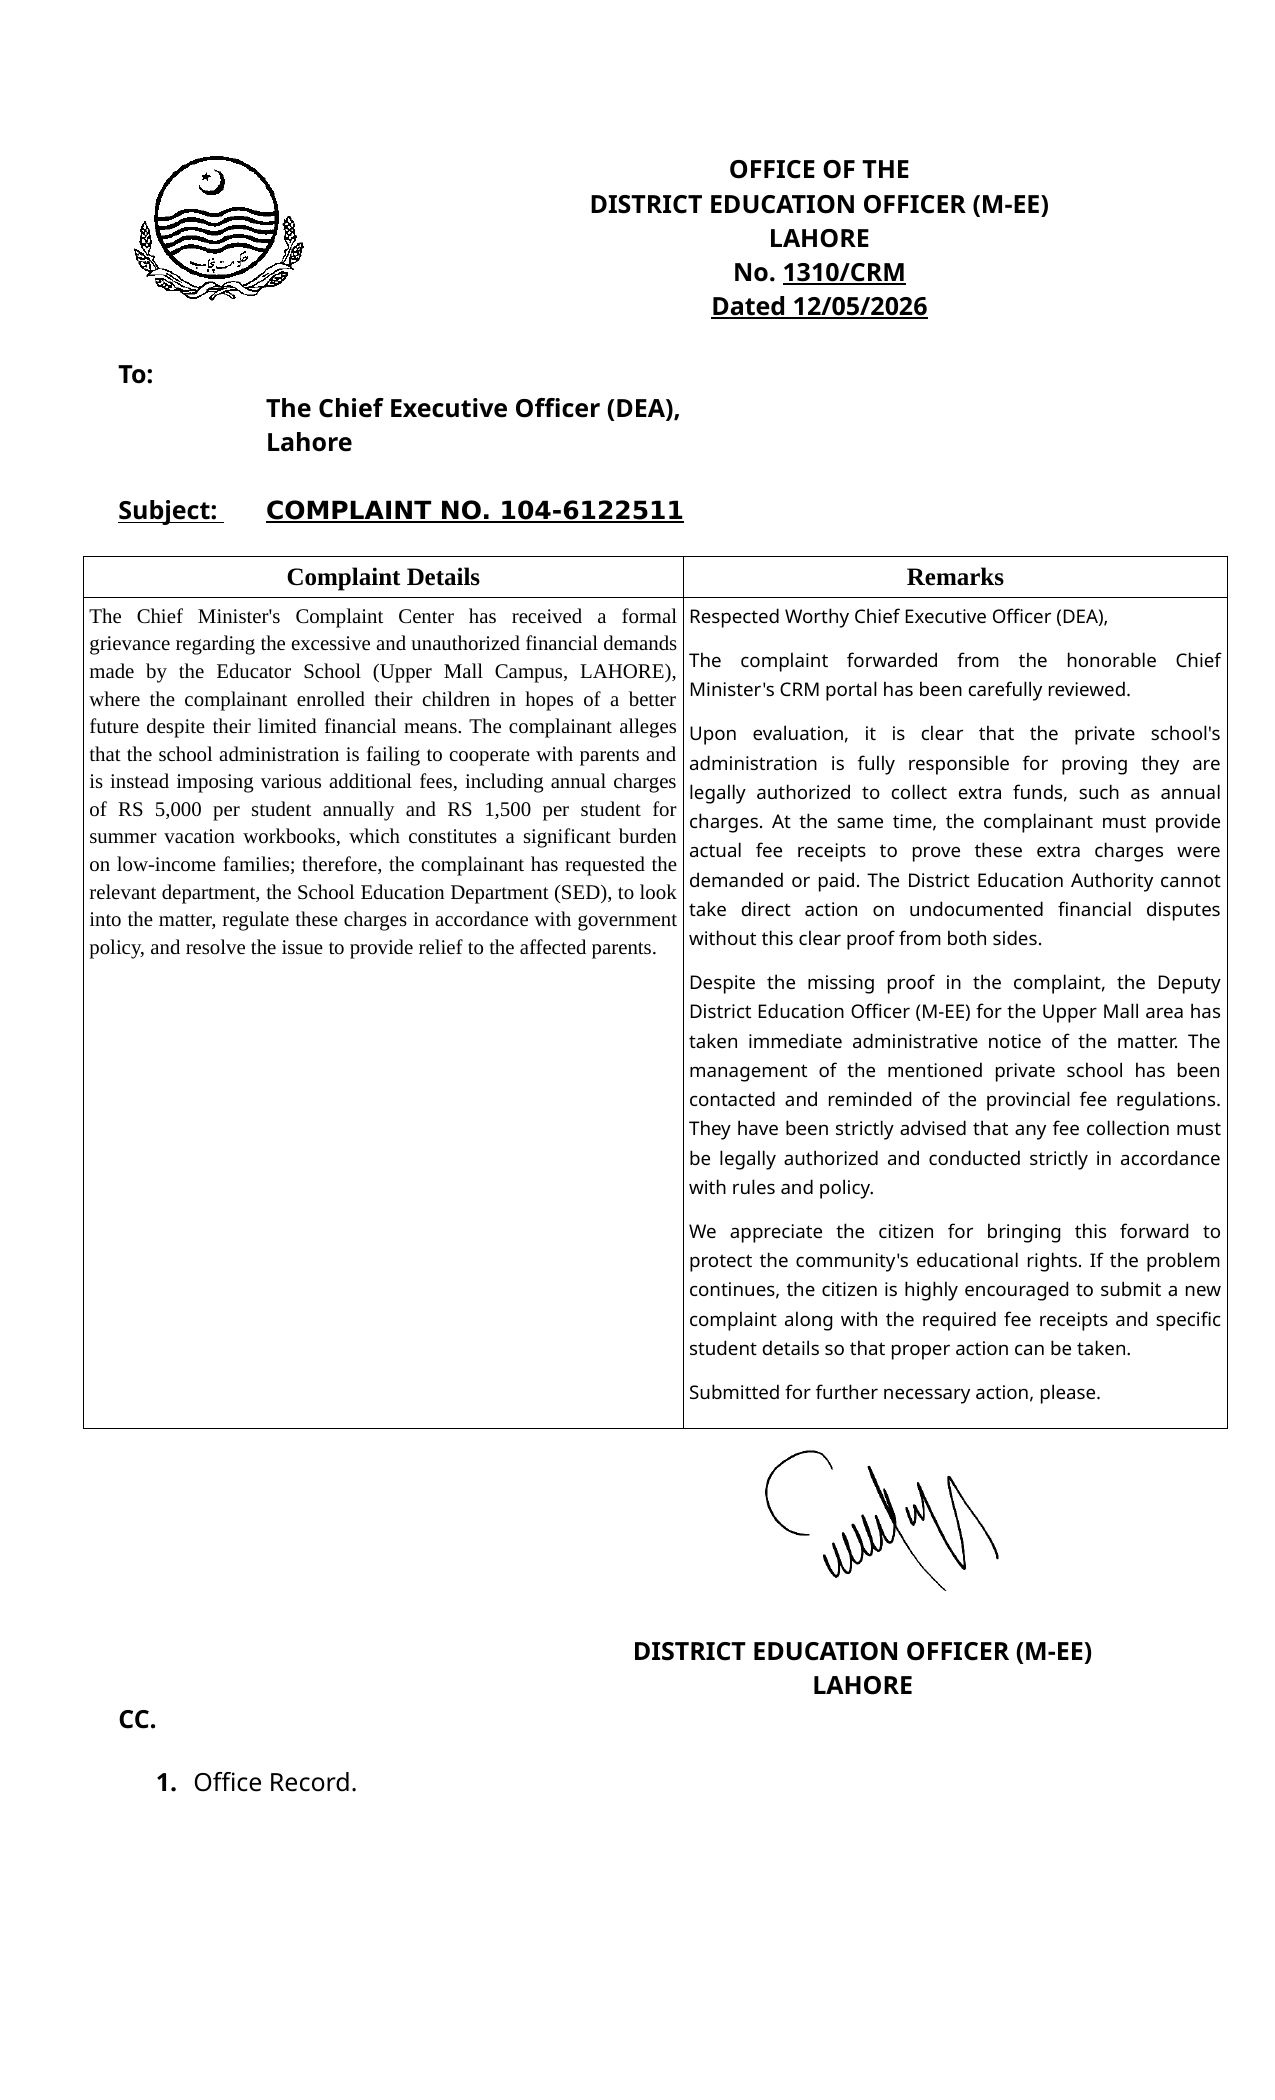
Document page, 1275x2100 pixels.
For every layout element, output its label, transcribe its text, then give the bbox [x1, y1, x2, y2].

text LAHORE [568, 1668, 1157, 1702]
text Lahore [118, 425, 1157, 459]
text Subject: COMPLAINT NO. 104-6122511 [118, 493, 1157, 527]
table_cell Respected Worthy Chief Executive Officer (DEA), The complaint forwarded from the honorable Chief Minister's CRM portal has been carefully reviewed. Upon evaluation, it is clear that the private school's administration is fully responsible for proving they are legally authorized to collect extra funds, such as annual charges. At the same time, the complainant must provide actual fee receipts to prove these extra charges were demanded or paid. The District Education Authority cannot take direct action on undocumented financial disputes without this clear proof from both sides. Despite the missing proof in the complaint, the Deputy District Education Officer (M-EE) for the Upper Mall area has taken immediate administrative notice of the matter. The management of the mentioned private school has been contacted and reminded of the provincial fee regulations. They have been strictly advised that any fee collection must be legally authorized and conducted strictly in accordance with rules and policy. We appreciate the citizen for bringing this forward to protect the community's educational rights. If the problem continues, the citizen is highly encouraged to submit a new complaint along with the required fee receipts and specific student details so that proper action can be taken. Submitted for further necessary action, please. [684, 598, 1227, 1428]
table_cell The Chief Minister's Complaint Center has received a formal grievance regarding the excessive and unauthorized financial demands made by the Educator School (Upper Mall Campus, LAHORE), where the complainant enrolled their children in hopes of a better future despite their limited financial means. The complainant alleges that the school administration is failing to cooperate with parents and is instead imposing various additional fees, including annual charges of RS 5,000 per student annually and RS 1,500 per student for summer vacation workbooks, which constitutes a significant burden on low-income families; therefore, the complainant has requested the relevant department, the School Education Department (SED), to look into the matter, regulate these charges in accordance with government policy, and resolve the issue to provide relief to the affected parents. [84, 598, 683, 1428]
list Office Record. [156, 1764, 1157, 1798]
table_header Complaint Details [84, 557, 683, 597]
text The Chief Executive Officer (DEA), [118, 391, 1157, 425]
picture [778, 1447, 1019, 1594]
picture [130, 152, 308, 307]
table_header OFFICE OF THE DISTRICT EDUCATION OFFICER (M-EE) LAHORE No. 1310/CRM Dated 12/05/2026 [373, 152, 1116, 322]
table_header Remarks [684, 557, 1227, 597]
text DISTRICT EDUCATION OFFICER (M-EE) [568, 1633, 1157, 1668]
table_header [118, 152, 373, 322]
text To: [118, 357, 1157, 391]
text CC. [118, 1702, 1157, 1736]
